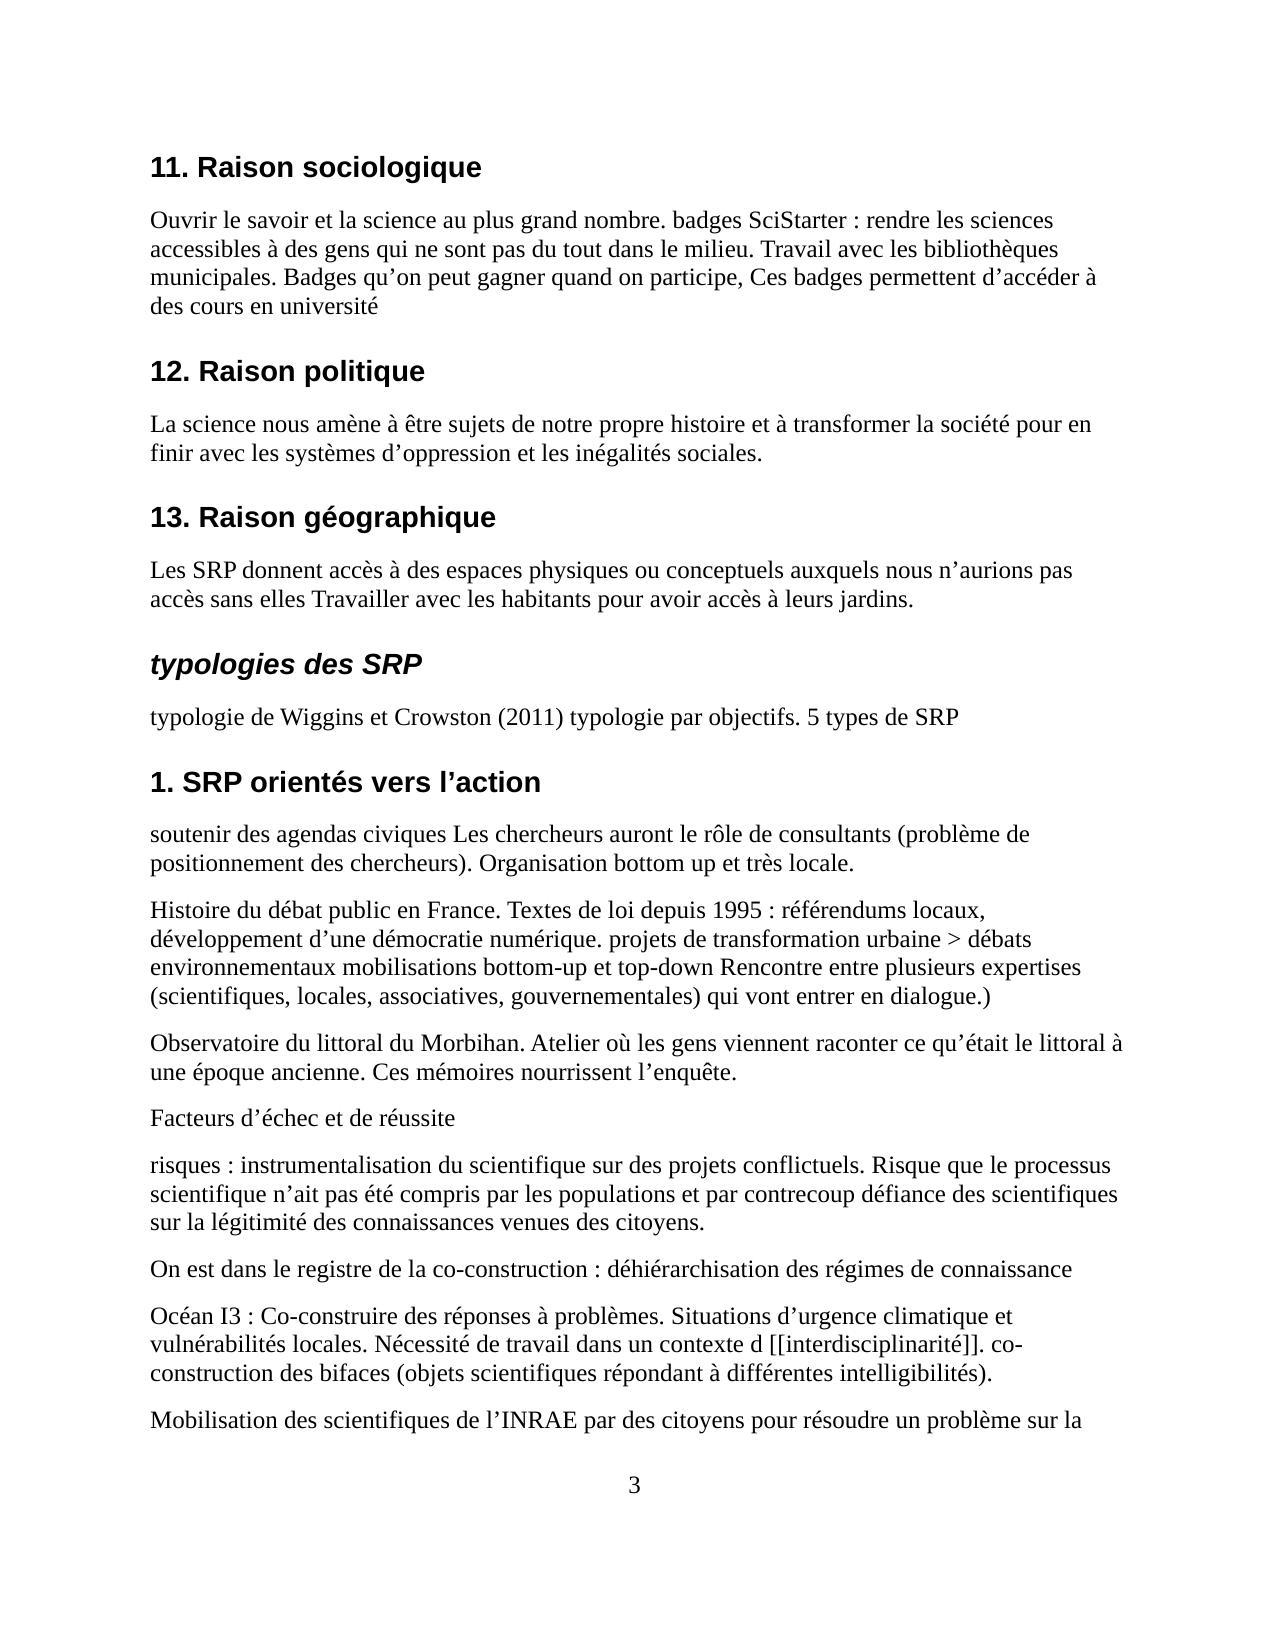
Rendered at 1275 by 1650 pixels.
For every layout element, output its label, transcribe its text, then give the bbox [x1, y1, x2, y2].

text Ouvrir le savoir et la science au plus grand nombre. badges SciStarter : rendre les sciences accessibles à des gens qui ne sont pas du tout dans le milieu. Travail avec les bibliothèques municipales. Badges qu’on peut gagner quand on participe, Ces badges permettent d’accéder à des cours en université [150, 205, 1125, 320]
text Observatoire du littoral du Morbihan. Atelier où les gens viennent raconter ce qu’était le littoral à une époque ancienne. Ces mémoires nourrissent l’enquête. [150, 1028, 1125, 1085]
subtitle typologies des SRP [150, 647, 1125, 680]
text Océan I3 : Co-construire des réponses à problèmes. Situations d’urgence climatique et vulnérabilités locales. Nécessité de travail dans un contexte d [[interdisciplinarité]]. co-construction des bifaces (objets scientifiques répondant à différentes intelligibilités). [150, 1301, 1125, 1387]
text La science nous amène à être sujets de notre propre histoire et à transformer la société pour en finir avec les systèmes d’oppression et les inégalités sociales. [150, 409, 1125, 466]
text Facteurs d’échec et de réussite [150, 1103, 1125, 1132]
text typologie de Wiggins et Crowston (2011) typologie par objectifs. 5 types de SRP [150, 702, 1125, 731]
text Mobilisation des scientifiques de l’INRAE par des citoyens pour résoudre un problème sur la [150, 1405, 1125, 1434]
text risques : instrumentalisation du scientifique sur des projets conflictuels. Risque que le processus scientifique n’ait pas été compris par les populations et par contrecoup défiance des scientifiques sur la légitimité des connaissances venues des citoyens. [150, 1150, 1125, 1236]
subtitle 13. Raison géographique [150, 500, 1125, 534]
subtitle 1. SRP orientés vers l’action [150, 764, 1125, 798]
text Histoire du débat public en France. Textes de loi depuis 1995 : référendums locaux, développement d’une démocratie numérique. projets de transformation urbaine > débats environnementaux mobilisations bottom-up et top-down Rencontre entre plusieurs expertises (scientifiques, locales, associatives, gouvernementales) qui vont entrer en dialogue.) [150, 895, 1125, 1010]
subtitle 12. Raison politique [150, 354, 1125, 387]
text On est dans le registre de la co-construction : déhiérarchisation des régimes de connaissance [150, 1254, 1125, 1283]
text Les SRP donnent accès à des espaces physiques ou conceptuels auxquels nous n’aurions pas accès sans elles Travailler avec les habitants pour avoir accès à leurs jardins. [150, 555, 1125, 613]
subtitle 11. Raison sociologique [150, 150, 1125, 183]
text soutenir des agendas civiques Les chercheurs auront le rôle de consultants (problème de positionnement des chercheurs). Organisation bottom up et très locale. [150, 819, 1125, 877]
